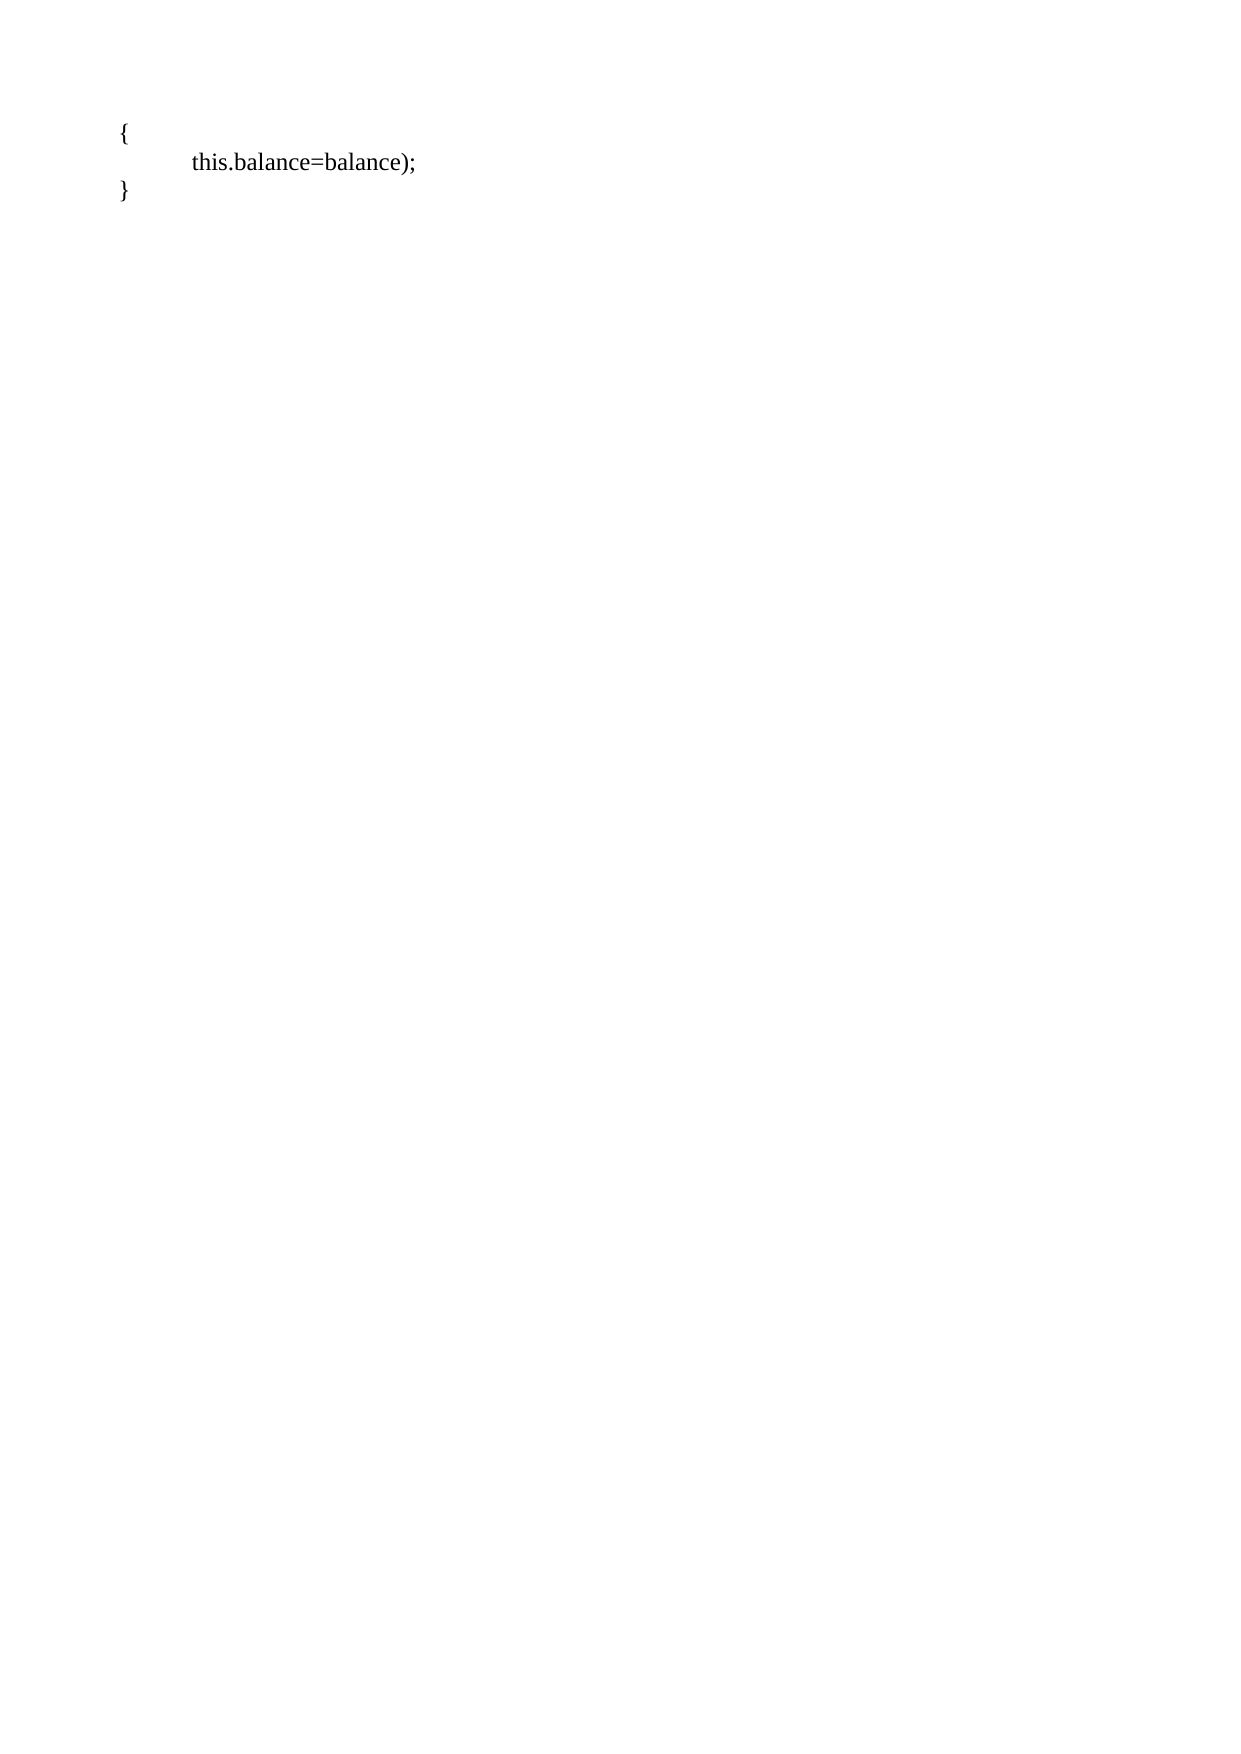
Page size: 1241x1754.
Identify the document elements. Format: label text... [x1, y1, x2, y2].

text } [118, 176, 1122, 204]
text this.balance=balance); [118, 147, 1122, 176]
text { [118, 118, 1122, 147]
